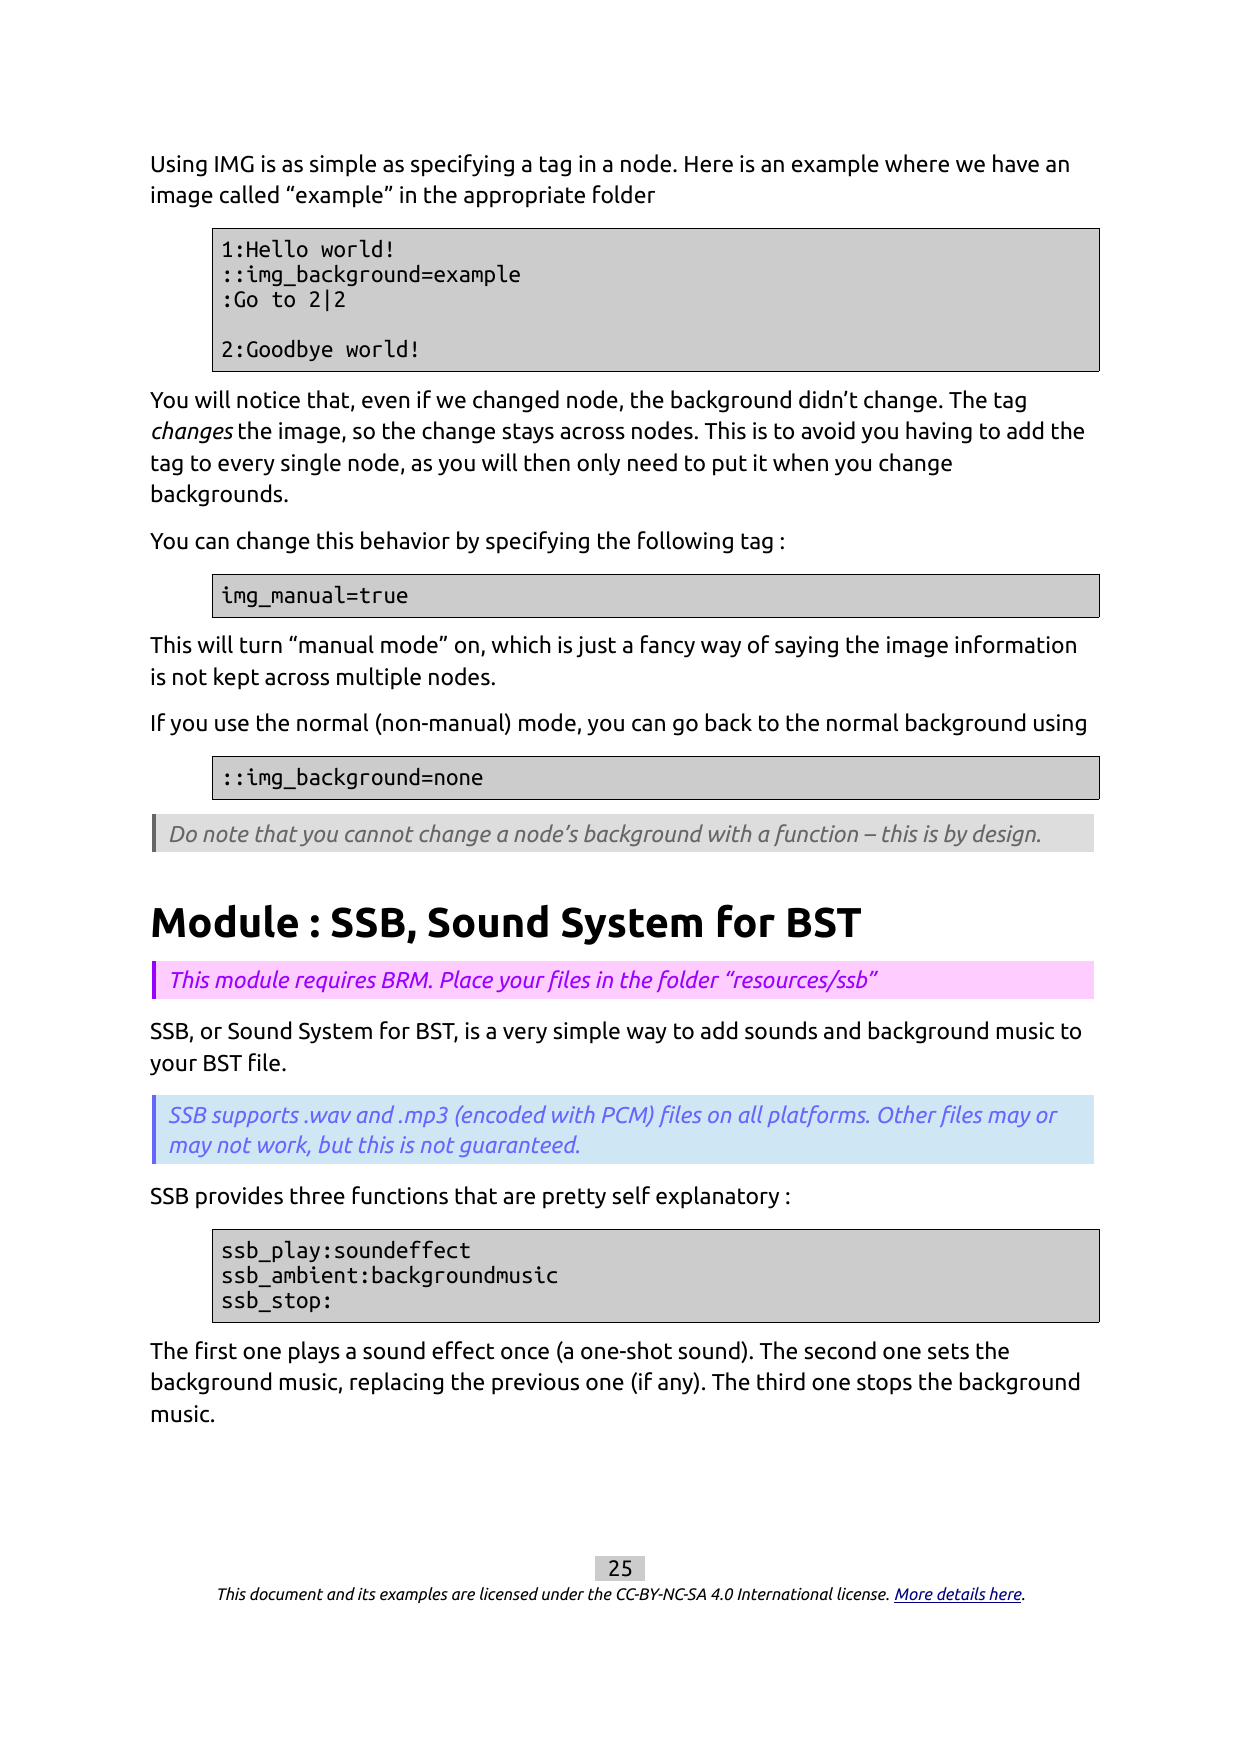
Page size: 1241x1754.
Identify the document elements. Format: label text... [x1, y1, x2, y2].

text :Go to 2|2 [213, 278, 1099, 303]
text ::img_background=example [213, 253, 1099, 278]
text The first one plays a sound effect once (a one-shot sound). The second one sets the background music, replacing the previous one (if any). The third one stops the background music. [150, 1337, 1090, 1427]
text SSB provides three functions that are pretty self explanatory : [150, 1182, 1090, 1209]
text 1:Hello world! [213, 229, 1099, 253]
text SSB, or Sound System for BST, is a very simple way to add sounds and background music to your BST file. [150, 1017, 1090, 1075]
text ssb_stop: [213, 1279, 1099, 1322]
text You will notice that, even if we changed node, the background didn’t change. The tag changes the image, so the change stays across nodes. This is to avoid you having to add the tag to every single node, as you will then only need to put it when you change backgrounds. [150, 386, 1090, 507]
text SSB supports .wav and .mp3 (encoded with PCM) files on all platforms. Other files may or may not work, but this is not guaranteed. [156, 1095, 1090, 1164]
text ssb_ambient:backgroundmusic [213, 1254, 1099, 1279]
text ::img_background=none [213, 757, 1099, 799]
text img_manual=true [213, 575, 1099, 617]
text ssb_play:soundeffect [213, 1230, 1099, 1254]
text If you use the normal (non-manual) mode, you can go back to the normal background using [150, 709, 1090, 736]
text 2:Goodbye world! [213, 328, 1099, 371]
subtitle Module : SSB, Sound System for BST [150, 898, 1090, 946]
text You can change this behavior by specifying the following tag : [150, 527, 1090, 553]
text This will turn “manual mode” on, which is just a fancy way of saying the image information is not kept across multiple nodes. [150, 632, 1090, 690]
text Do note that you cannot change a node’s background with a function – this is by design. [156, 814, 1090, 852]
text This module requires BRM. Place your files in the folder “resources/ssb” [156, 961, 1090, 999]
text Using IMG is as simple as specifying a tag in a node. Here is an example where we have an image called “example” in the appropriate folder [150, 150, 1090, 208]
